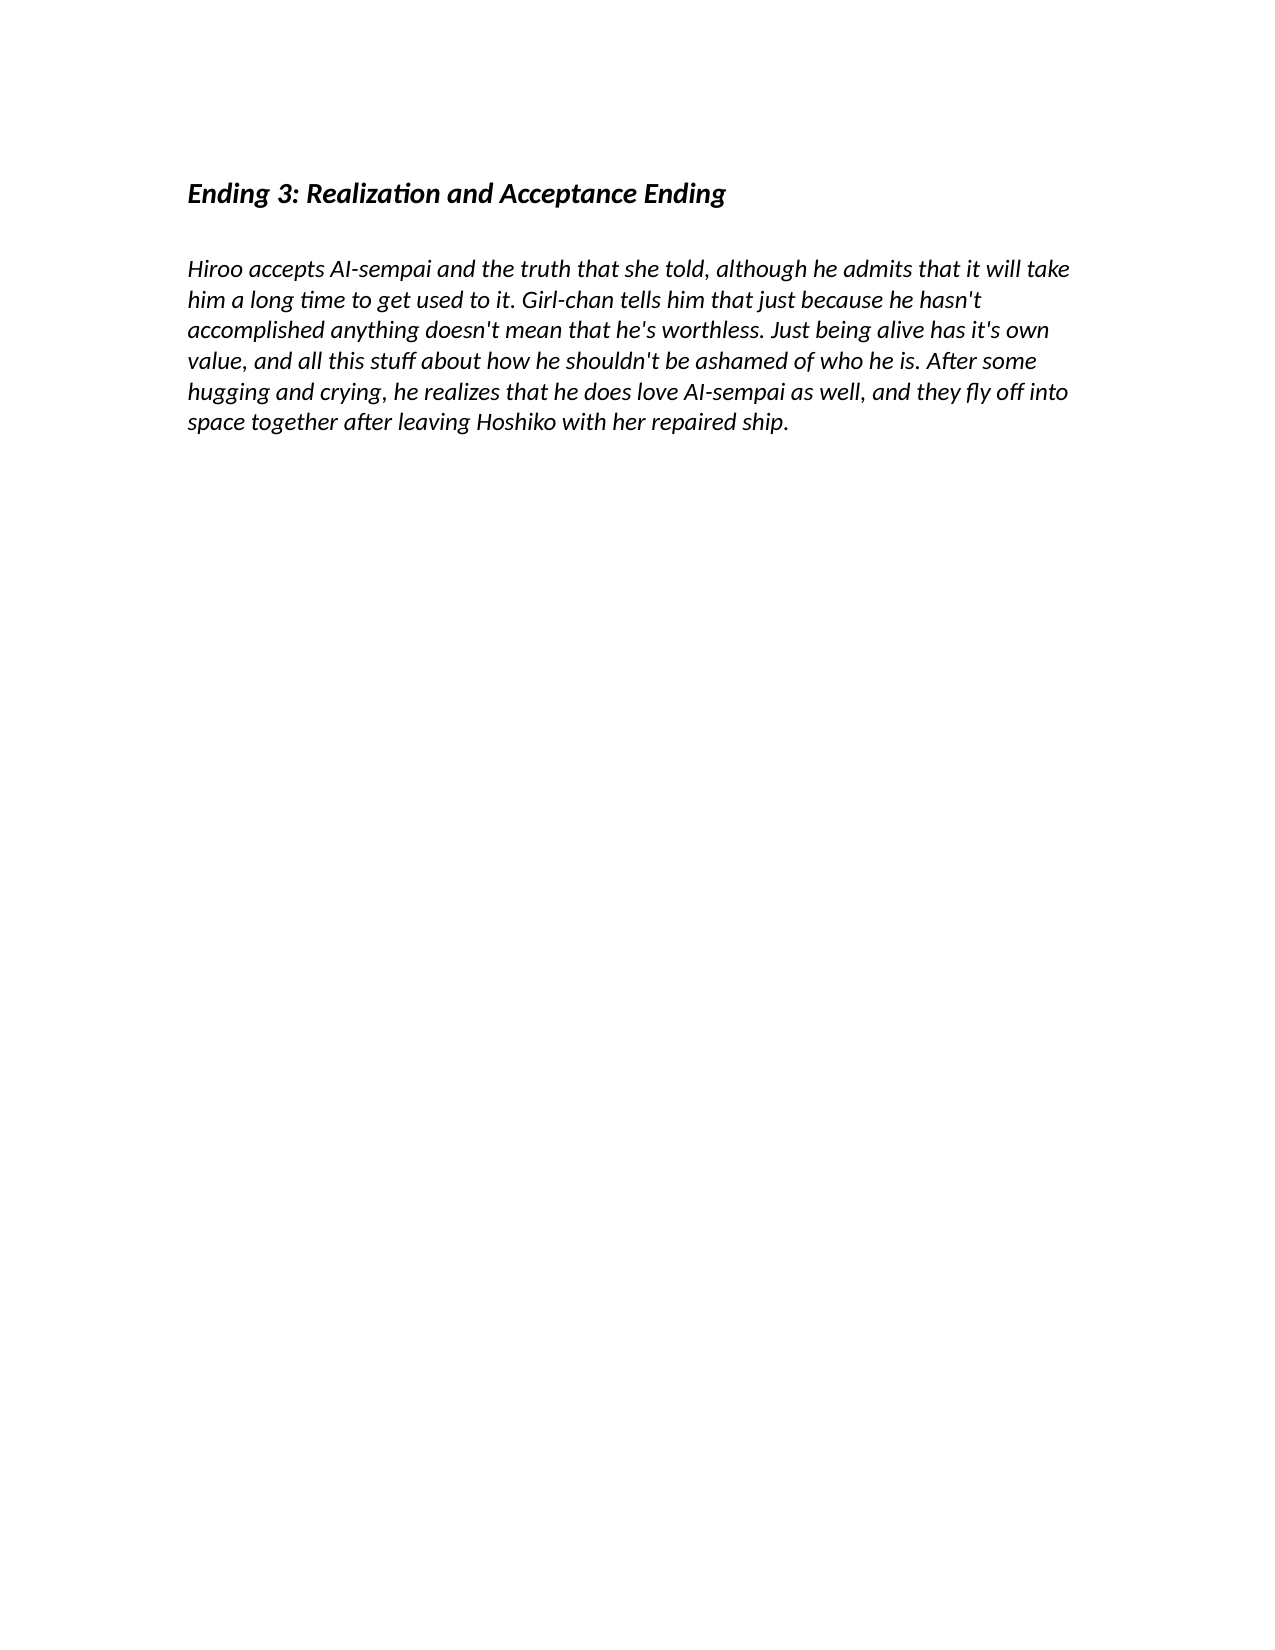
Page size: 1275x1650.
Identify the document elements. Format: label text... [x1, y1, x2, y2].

subtitle Ending 3: Realization and Acceptance Ending [187, 175, 1087, 211]
text Hiroo accepts AI-sempai and the truth that she told, although he admits that it will take him a long time to get used to it. Girl-chan tells him that just because he hasn't accomplished anything doesn't mean that he's worthless. Just being alive has it's own value, and all this stuff about how he shouldn't be ashamed of who he is. After some hugging and crying, he realizes that he does love AI-sempai as well, and they fly off into space together after leaving Hoshiko with her repaired ship. [187, 254, 1087, 437]
